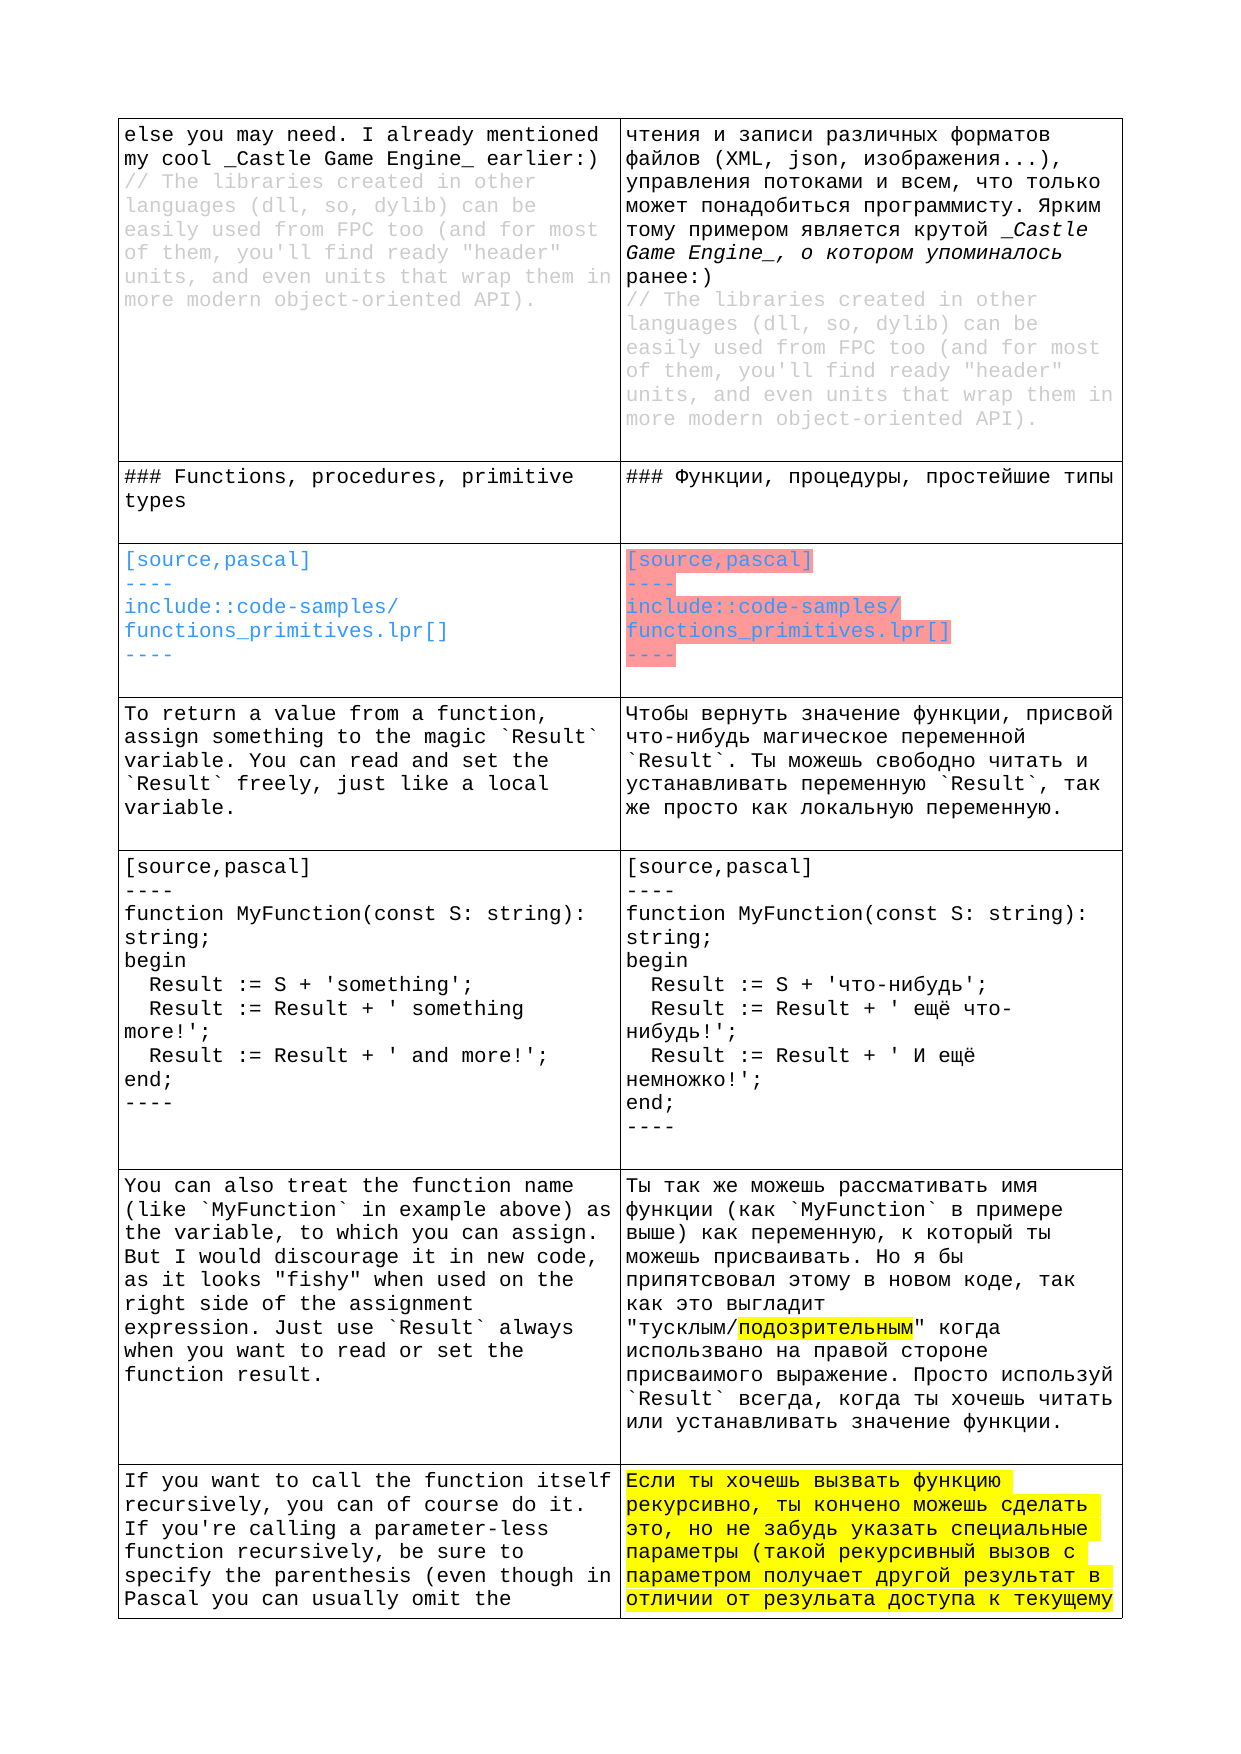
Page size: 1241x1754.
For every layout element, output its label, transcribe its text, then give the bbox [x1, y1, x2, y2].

table_cell Если ты хочешь вызвать функцию рекурсивно, ты кончено можешь сделать это, но не забудь указать специальные параметры (такой рекурсивный вызов с параметром получает другой результат в отличии от резульата доступа к текущему [621, 1465, 1122, 1618]
table_cell Чтобы вернуть значение функции, присвой что-нибудь магическое переменной `Result`. Ты можешь свободно читать и устанавливать переменную `Result`, так же просто как локальную переменную. [621, 698, 1122, 850]
table_cell ### Functions, procedures, primitive types [119, 462, 620, 543]
table_cell If you want to call the function itself recursively, you can of course do it. If you're calling a parameter-less function recursively, be sure to specify the parenthesis (even though in Pascal you can usually omit the [119, 1465, 620, 1618]
table_cell [source,pascal] ---- function MyFunction(const S: string): string; begin Result := S + 'что-нибудь'; Result := Result + ' ещё что-нибудь!'; Result := Result + ' И ещё немножко!'; end; ---- [621, 851, 1122, 1169]
table_cell ### Функции, процедуры, простейшие типы [621, 462, 1122, 543]
table_cell [source,pascal] ---- include::code-samples/functions_primitives.lpr[] ---- [119, 544, 620, 697]
table_cell To return a value from a function, assign something to the magic `Result` variable. You can read and set the `Result` freely, just like a local variable. [119, 698, 620, 850]
table_cell чтения и записи различных форматов файлов (XML, json, изображения...), управления потоками и всем, что только может понадобиться программисту. Ярким тому примером является крутой _Castle Game Engine_, о котором упоминалось ранее:) // The libraries created in other languages (dll, so, dylib) can be easily used from FPC too (and for most of them, you'll find ready "header" units, and even units that wrap them in more modern object-oriented API). [621, 119, 1122, 461]
table_cell [source,pascal] ---- function MyFunction(const S: string): string; begin Result := S + 'something'; Result := Result + ' something more!'; Result := Result + ' and more!'; end; ---- [119, 851, 620, 1169]
table_cell [source,pascal] ---- include::code-samples/functions_primitives.lpr[] ---- [621, 544, 1122, 697]
table_cell else you may need. I already mentioned my cool _Castle Game Engine_ earlier:) // The libraries created in other languages (dll, so, dylib) can be easily used from FPC too (and for most of them, you'll find ready "header" units, and even units that wrap them in more modern object-oriented API). [119, 119, 620, 461]
table_cell You can also treat the function name (like `MyFunction` in example above) as the variable, to which you can assign. But I would discourage it in new code, as it looks "fishy" when used on the right side of the assignment expression. Just use `Result` always when you want to read or set the function result. [119, 1170, 620, 1464]
table_cell Ты так же можешь рассмативать имя функции (как `MyFunction` в примере выше) как переменную, к который ты можешь присваивать. Но я бы припятсвовал этому в новом коде, так как это выгладит "тусклым/подозрительным" когда использвано на правой стороне присваимого выражение. Просто используй `Result` всегда, когда ты хочешь читать или устанавливать значение функции. [621, 1170, 1122, 1464]
